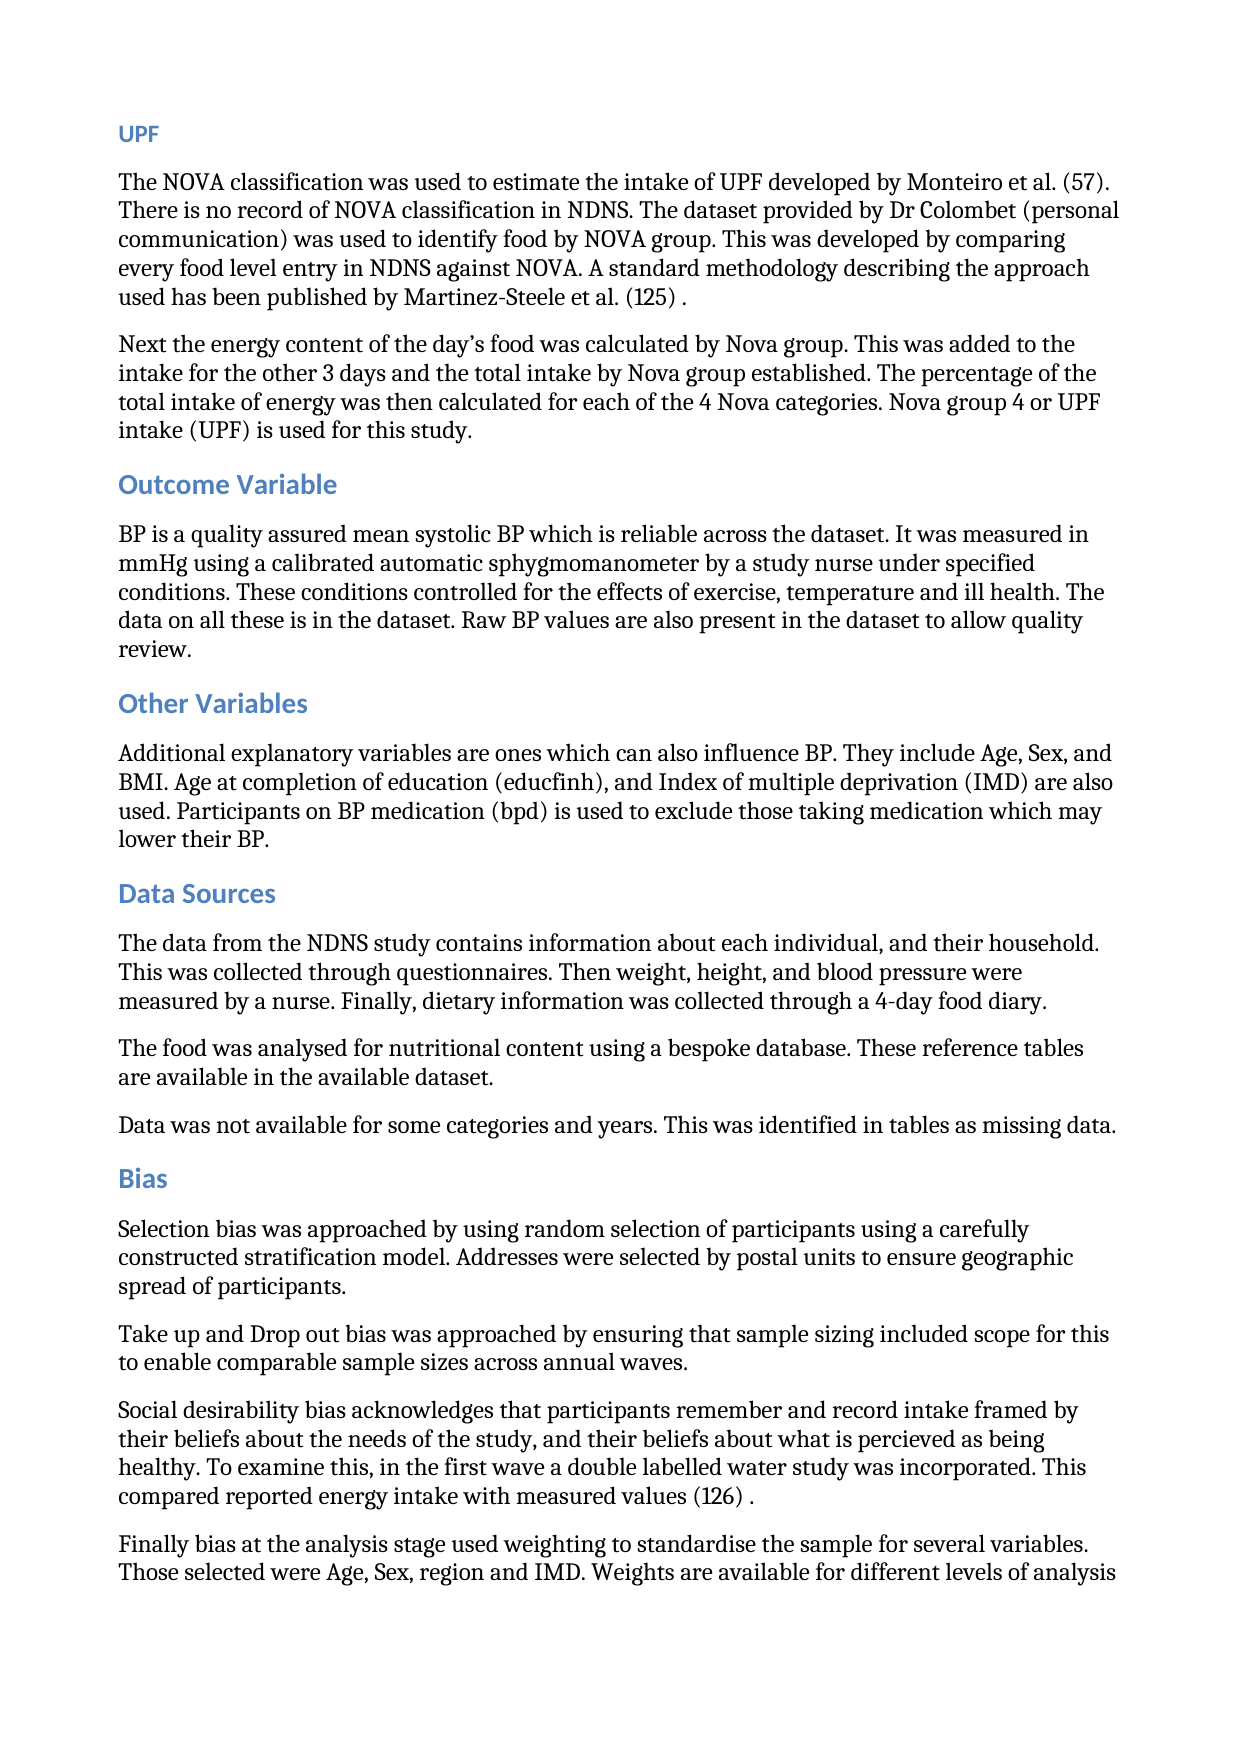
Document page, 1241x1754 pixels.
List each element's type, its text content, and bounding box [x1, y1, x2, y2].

text The food was analysed for nutritional content using a bespoke database. These reference tables are available in the available dataset. [118, 1034, 1122, 1092]
text Additional explanatory variables are ones which can also influence BP. They include Age, Sex, and BMI. Age at completion of education (educfinh), and Index of multiple deprivation (IMD) are also used. Participants on BP medication (bpd) is used to exclude those taking medication which may lower their BP. [118, 739, 1122, 854]
subtitle Bias [118, 1160, 1122, 1196]
text BP is a quality assured mean systolic BP which is reliable across the dataset. It was measured in mmHg using a calibrated automatic sphygmomanometer by a study nurse under specified conditions. These conditions controlled for the effects of exercise, temperature and ill health. The data on all these is in the dataset. Raw BP values are also present in the dataset to allow quality review. [118, 520, 1122, 664]
subtitle UPF [118, 118, 1122, 149]
subtitle Data Sources [118, 875, 1122, 911]
text Take up and Drop out bias was approached by ensuring that sample sizing included scope for this to enable comparable sample sizes across annual waves. [118, 1319, 1122, 1377]
subtitle Outcome Variable [118, 466, 1122, 501]
text The NOVA classification was used to estimate the intake of UPF developed by Monteiro et al. (57). There is no record of NOVA classification in NDNS. The dataset provided by Dr Colombet (personal communication) was used to identify food by NOVA group. This was developed by comparing every food level entry in NDNS against NOVA. A standard methodology describing the approach used has been published by Martinez-Steele et al. (125) . [118, 167, 1122, 311]
text Data was not available for some categories and years. This was identified in tables as missing data. [118, 1111, 1122, 1139]
text Finally bias at the analysis stage used weighting to standardise the sample for several variables. Those selected were Age, Sex, region and IMD. Weights are available for different levels of analysis [118, 1529, 1122, 1587]
text The data from the NDNS study contains information about each individual, and their household. This was collected through questionnaires. Then weight, height, and blood pressure were measured by a nurse. Finally, dietary information was collected through a 4-day food diary. [118, 929, 1122, 1016]
text Selection bias was approached by using random selection of participants using a carefully constructed stratification model. Addresses were selected by postal units to ensure geographic spread of participants. [118, 1214, 1122, 1301]
text Next the energy content of the day’s food was calculated by Nova group. This was added to the intake for the other 3 days and the total intake by Nova group established. The percentage of the total intake of energy was then calculated for each of the 4 Nova categories. Nova group 4 or UPF intake (UPF) is used for this study. [118, 330, 1122, 445]
text Social desirability bias acknowledges that participants remember and record intake framed by their beliefs about the needs of the study, and their beliefs about what is percieved as being healthy. To examine this, in the first wave a double labelled water study was incorporated. This compared reported energy intake with measured values (126) . [118, 1396, 1122, 1511]
subtitle Other Variables [118, 685, 1122, 720]
